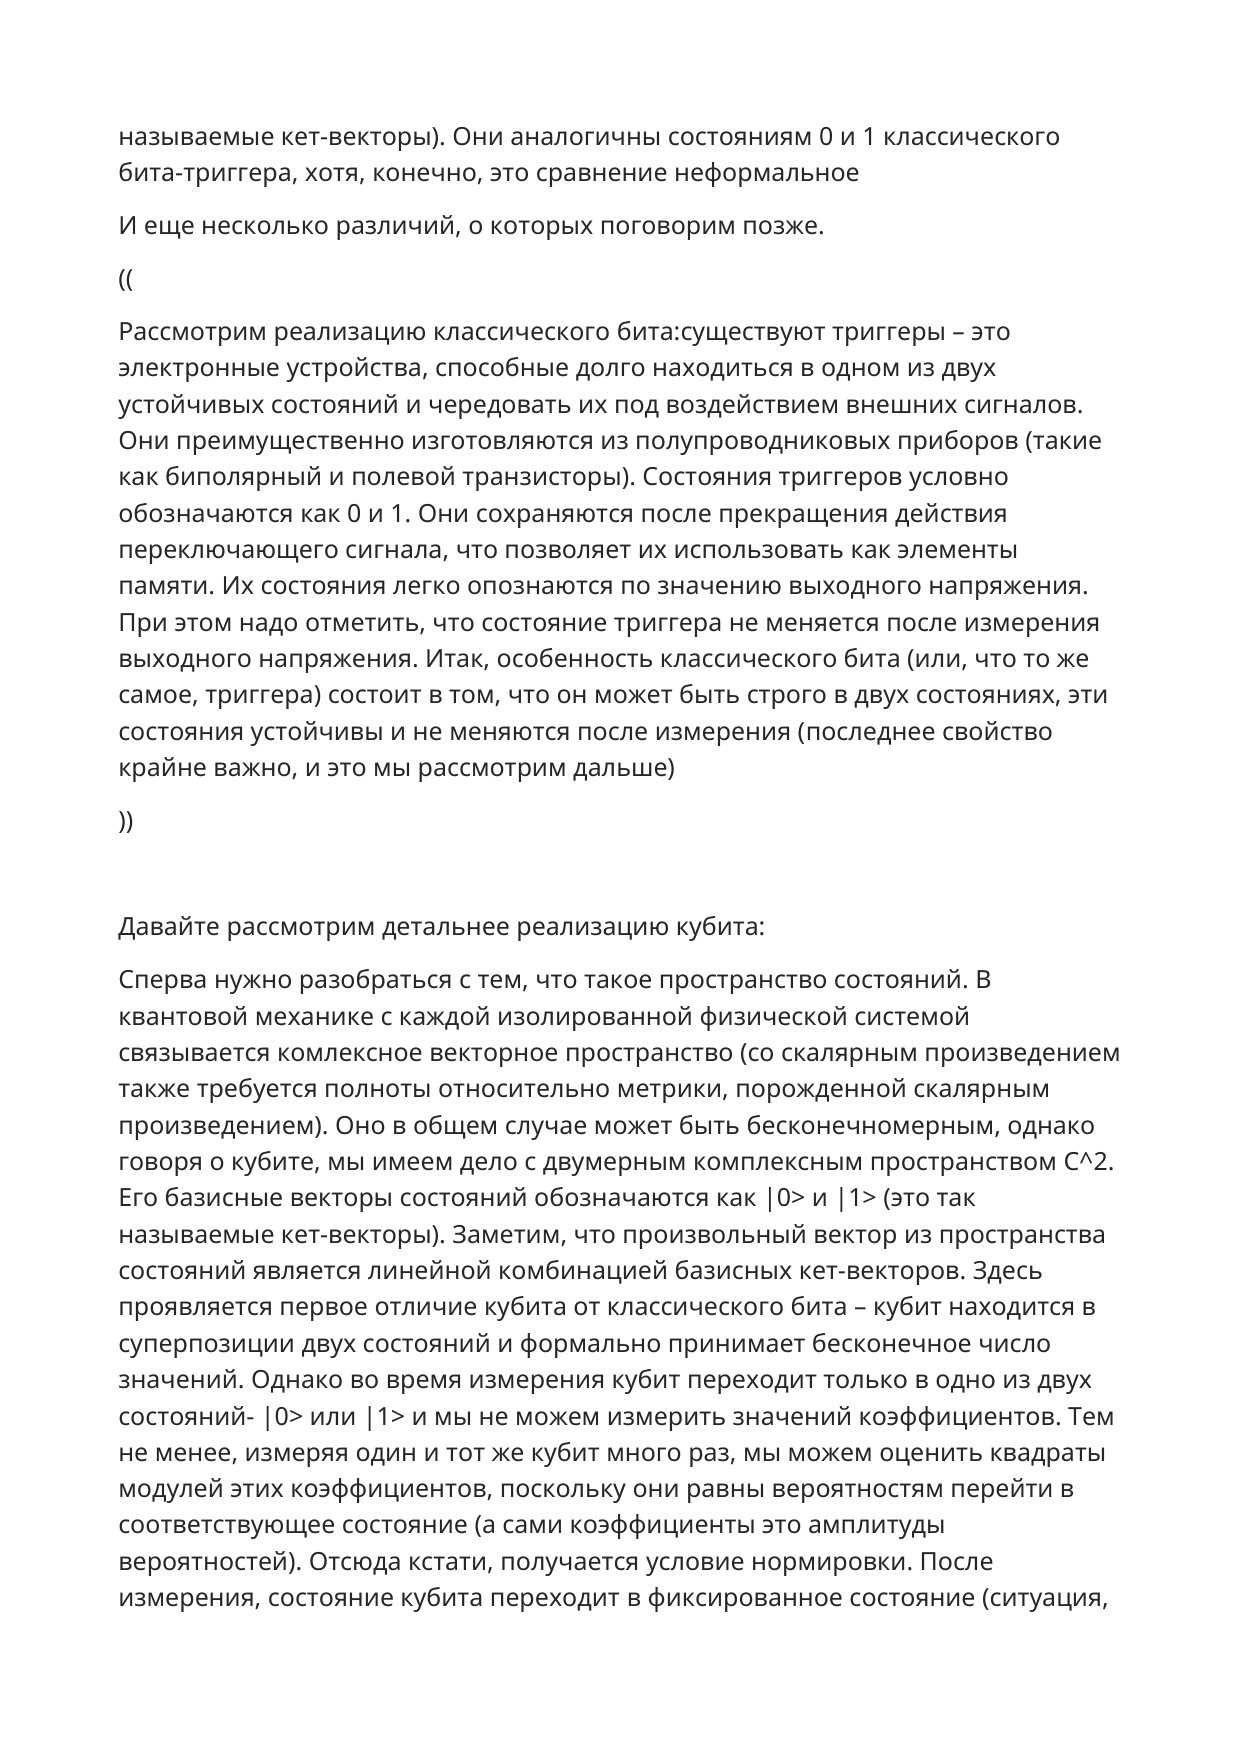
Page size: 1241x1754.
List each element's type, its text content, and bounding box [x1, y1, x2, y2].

text Давайте рассмотрим детальнее реализацию кубита: [118, 909, 1122, 943]
text И еще несколько различий, о которых поговорим позже. [118, 207, 1122, 242]
text Сперва нужно разобраться с тем, что такое пространство состояний. В квантовой механике с каждой изолированной физической системой связывается комлексное векторное пространство (со скалярным произведением также требуется полноты относительно метрики, порожденной скалярным произведением). Оно в общем случае может быть бесконечномерным, однако говоря о кубите, мы имеем дело с двумерным комплексным пространством C^2. Его базисные векторы состояний обозначаются как |0> и |1> (это так называемые кет-векторы). Заметим, что произвольный вектор из пространства состояний является линейной комбинацией базисных кет-векторов. Здесь проявляется первое отличие кубита от классического бита – кубит находится в суперпозиции двух состояний и формально принимает бесконечное число значений. Однако во время измерения кубит переходит только в одно из двух состояний- |0> или |1> и мы не можем измерить значений коэффициентов. Тем не менее, измеряя один и тот же кубит много раз, мы можем оценить квадраты модулей этих коэффициентов, поскольку они равны вероятностям перейти в соответствующее состояние (а сами коэффициенты это амплитуды вероятностей). Отсюда кстати, получается условие нормировки. После измерения, состояние кубита переходит в фиксированное состояние (ситуация, [118, 962, 1122, 1614]
text )) [118, 803, 1122, 837]
text (( [118, 261, 1122, 294]
text Рассмотрим реализацию классического бита:существуют триггеры – это электронные устройства, способные долго находиться в одном из двух устойчивых состояний и чередовать их под воздействием внешних сигналов. Они преимущественно изготовляются из полупроводниковых приборов (такие как биполярный и полевой транзисторы). Состояния триггеров условно обозначаются как 0 и 1. Они сохраняются после прекращения действия переключающего сигнала, что позволяет их использовать как элементы памяти. Их состояния легко опознаются по значению выходного напряжения. При этом надо отметить, что состояние триггера не меняется после измерения выходного напряжения. Итак, особенность классического бита (или, что то же самое, триггера) состоит в том, что он может быть строго в двух состояниях, эти состояния устойчивы и не меняются после измерения (последнее свойство крайне важно, и это мы рассмотрим дальше) [118, 313, 1122, 784]
text называемые кет-векторы). Они аналогичны состояниям 0 и 1 классического бита-триггера, хотя, конечно, это сравнение неформальное [118, 118, 1122, 188]
